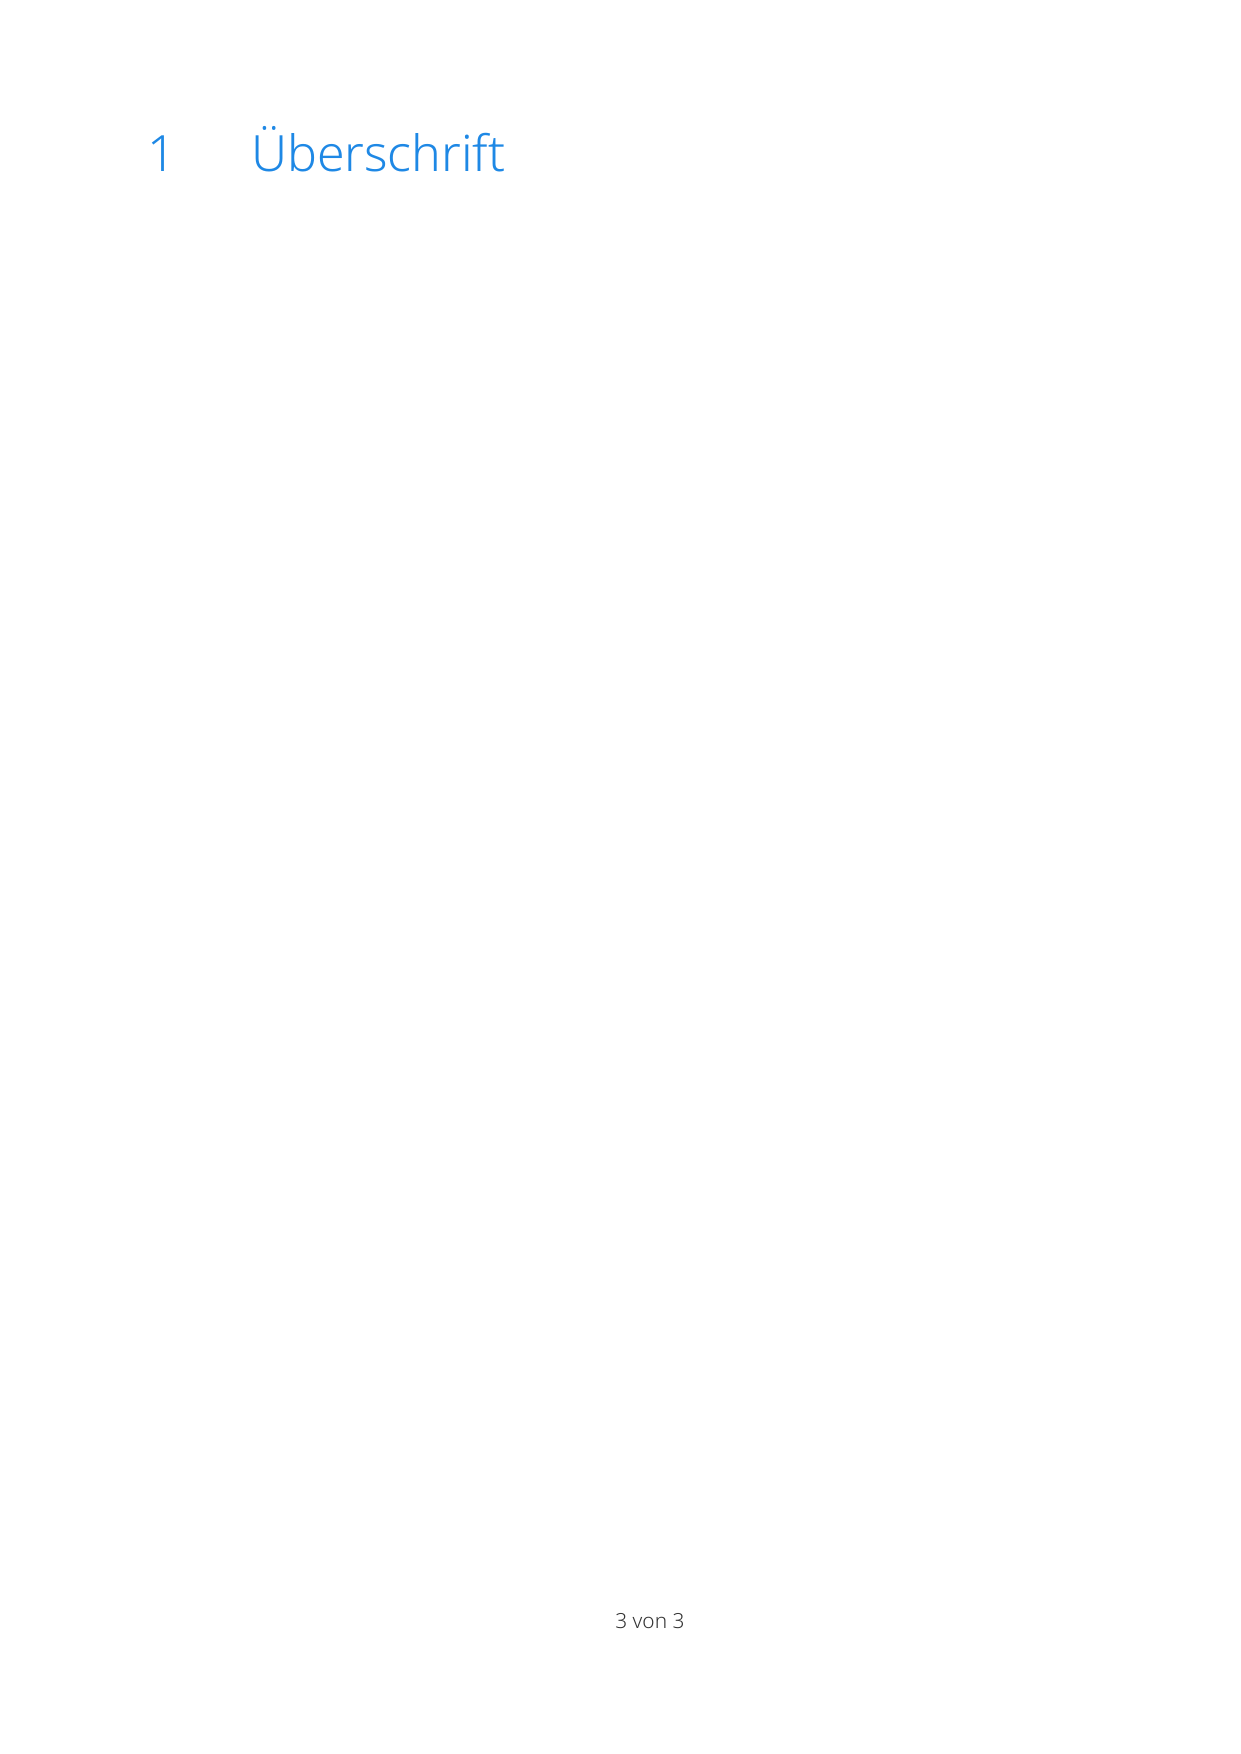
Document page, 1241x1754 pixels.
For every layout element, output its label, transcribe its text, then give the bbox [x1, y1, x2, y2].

subtitle Überschrift [148, 118, 1093, 186]
